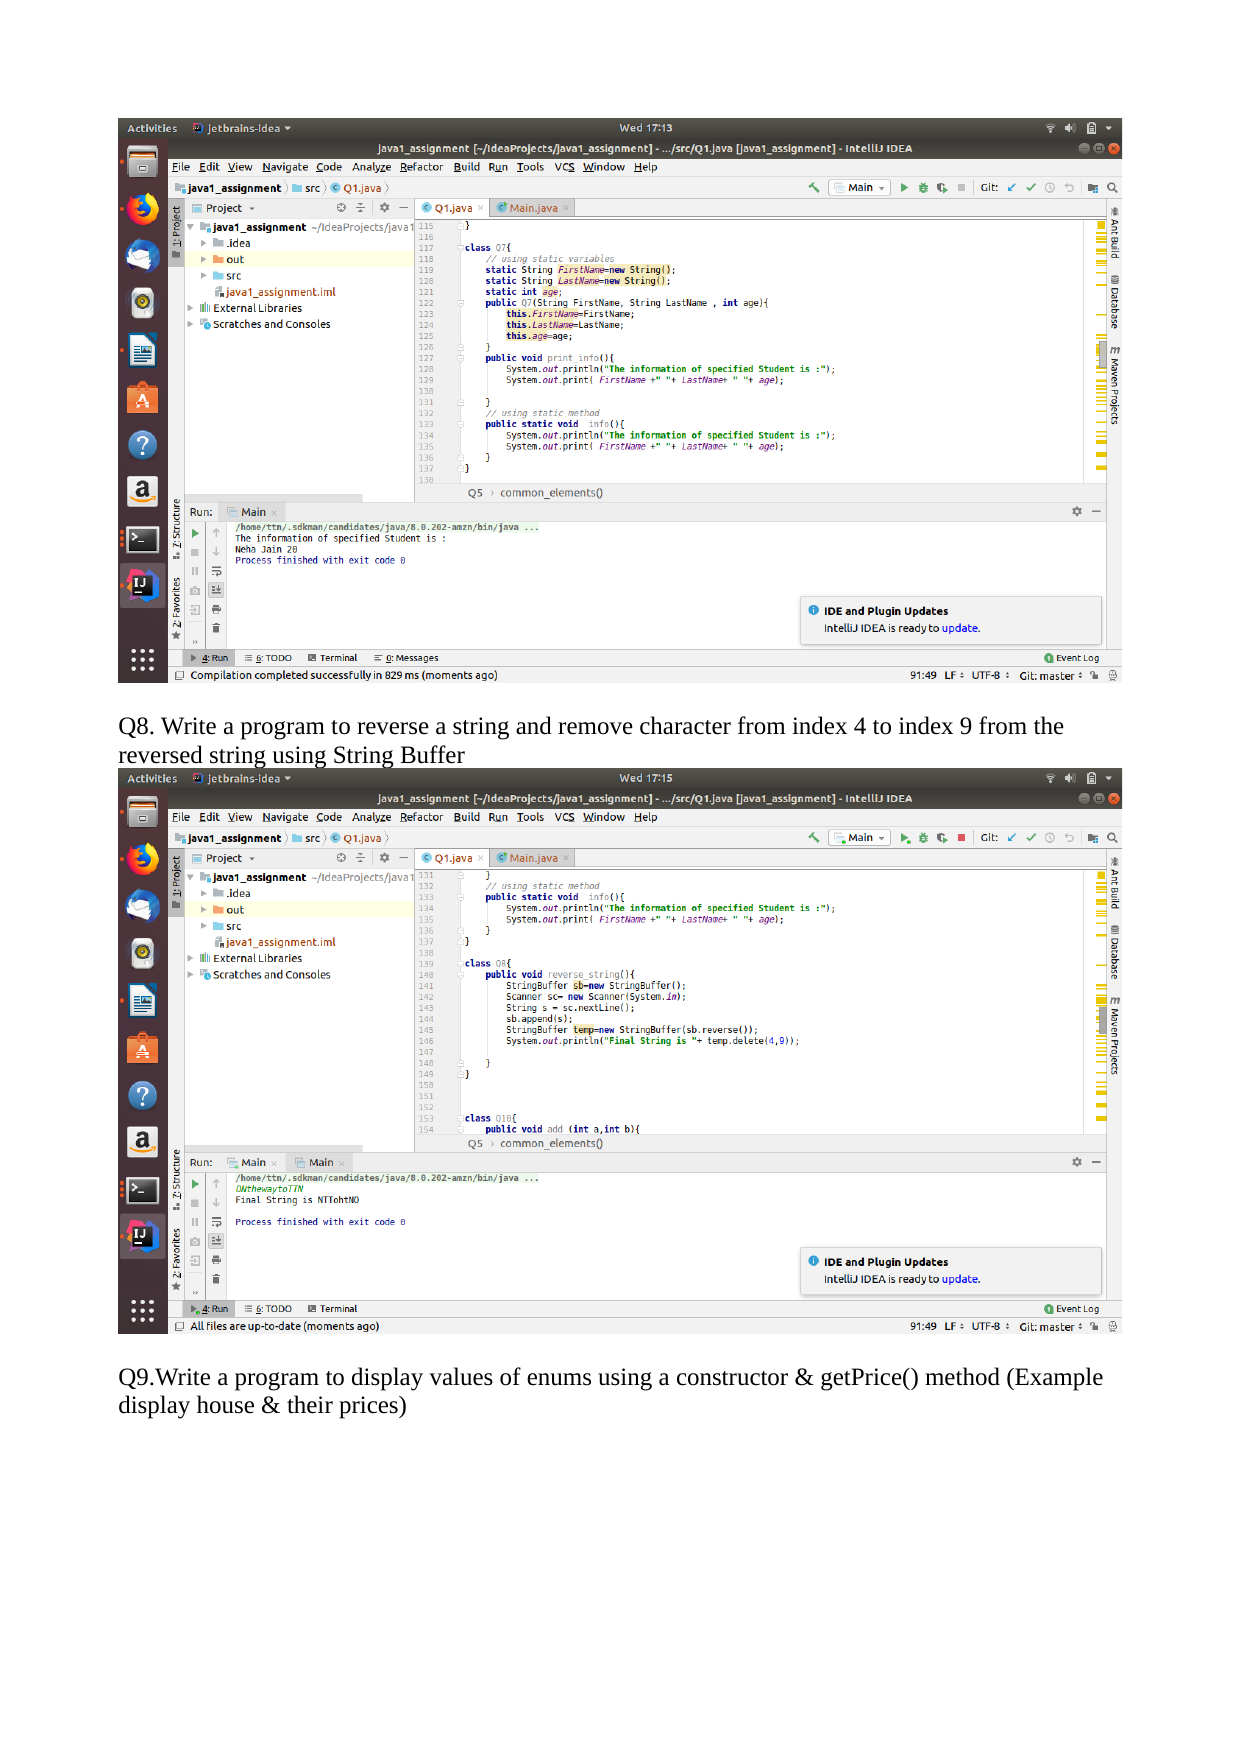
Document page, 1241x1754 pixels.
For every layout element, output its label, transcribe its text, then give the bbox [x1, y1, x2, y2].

text Q9.Write a program to display values of enums using a constructor & getPrice() method (Example display house & their prices) [118, 1334, 1122, 1419]
text Q8. Write a program to reverse a string and remove character from index 4 to index 9 from the reversed string using String Buffer [118, 683, 1122, 768]
picture [118, 118, 1123, 683]
picture [118, 768, 1123, 1334]
